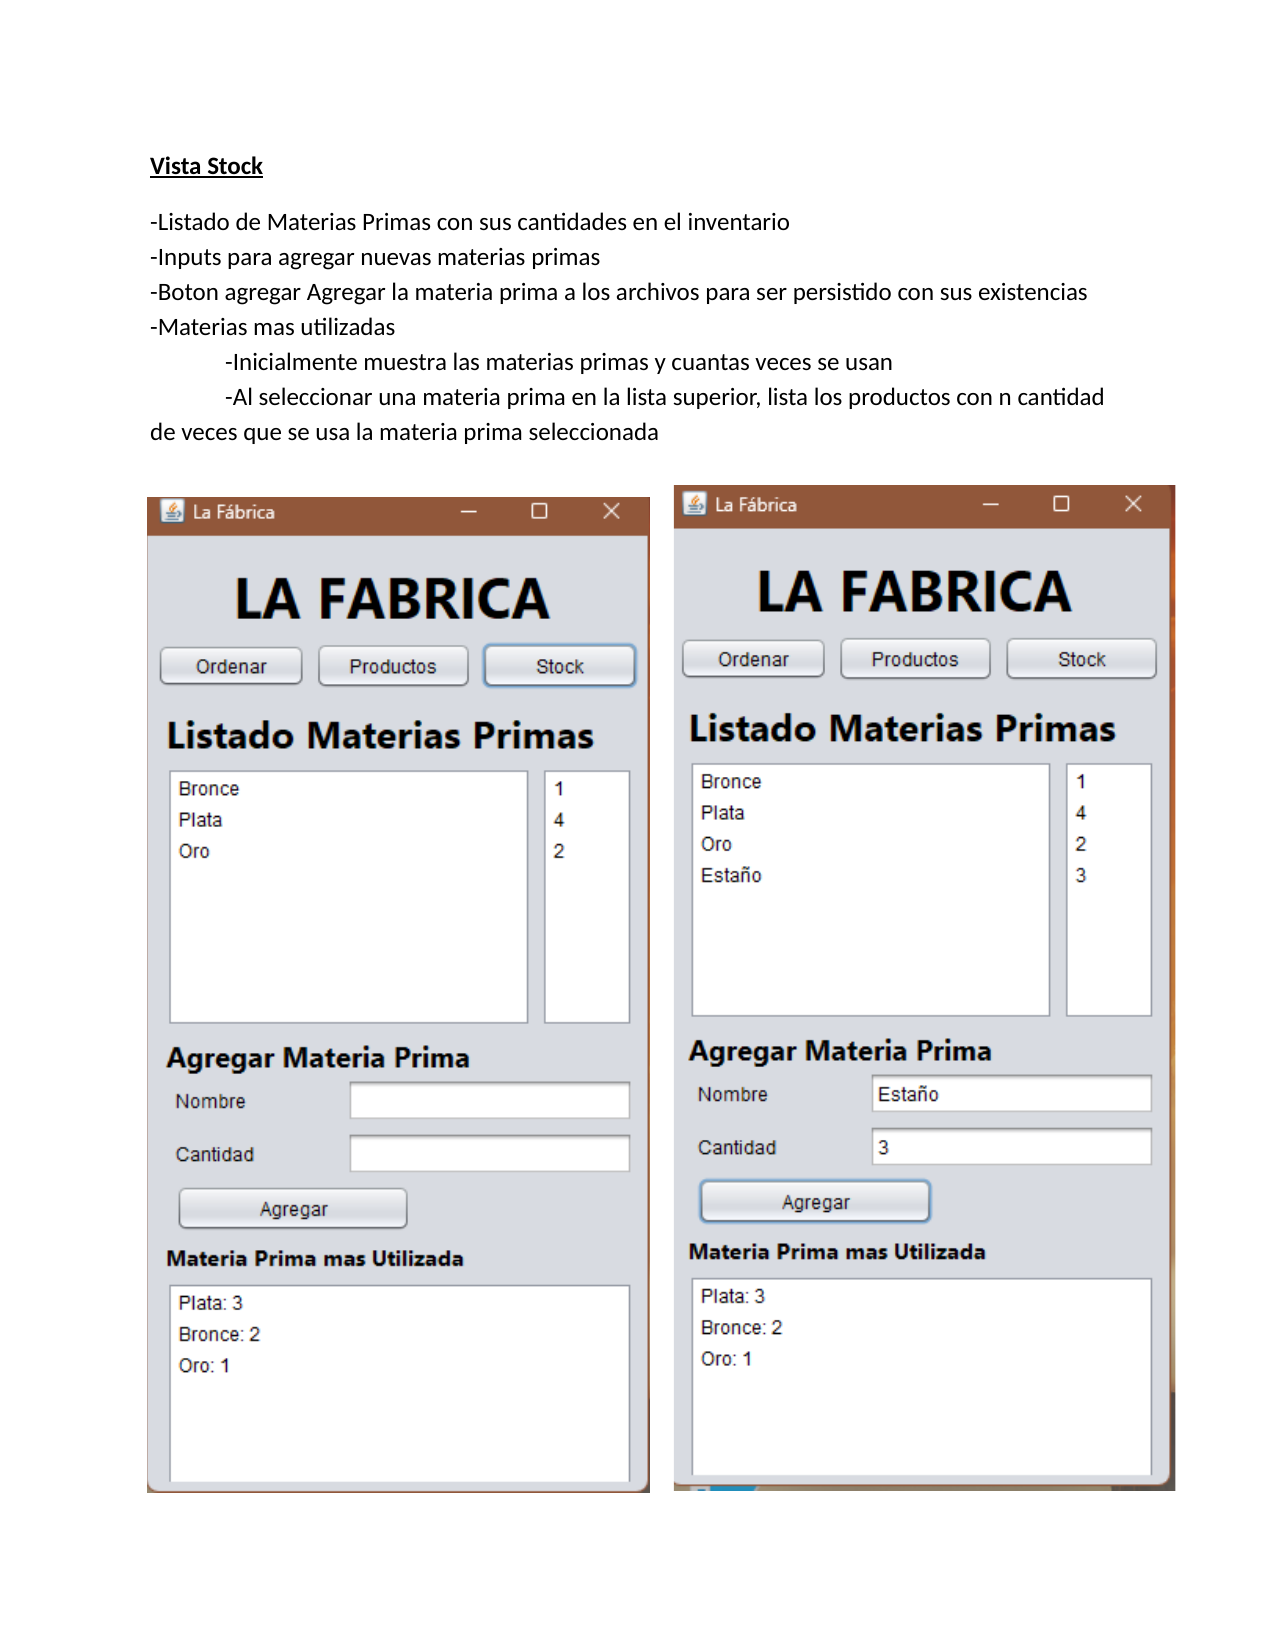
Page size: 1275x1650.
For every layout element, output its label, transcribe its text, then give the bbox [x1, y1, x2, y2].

picture [673, 485, 1176, 1491]
text -Listado de Materias Primas con sus cantidades en el inventario -Inputs para agregar nuevas materias primas -Boton agregar Agregar la materia prima a los archivos para ser persistido con sus existencias -Materias mas utilizadas -Inicialmente muestra las materias primas y cuantas veces se usan -Al seleccionar una materia prima en la lista superior, lista los productos con n cantidad de veces que se usa la materia prima seleccionada [150, 206, 1125, 481]
picture [147, 497, 650, 1493]
text Vista Stock [150, 150, 1125, 181]
